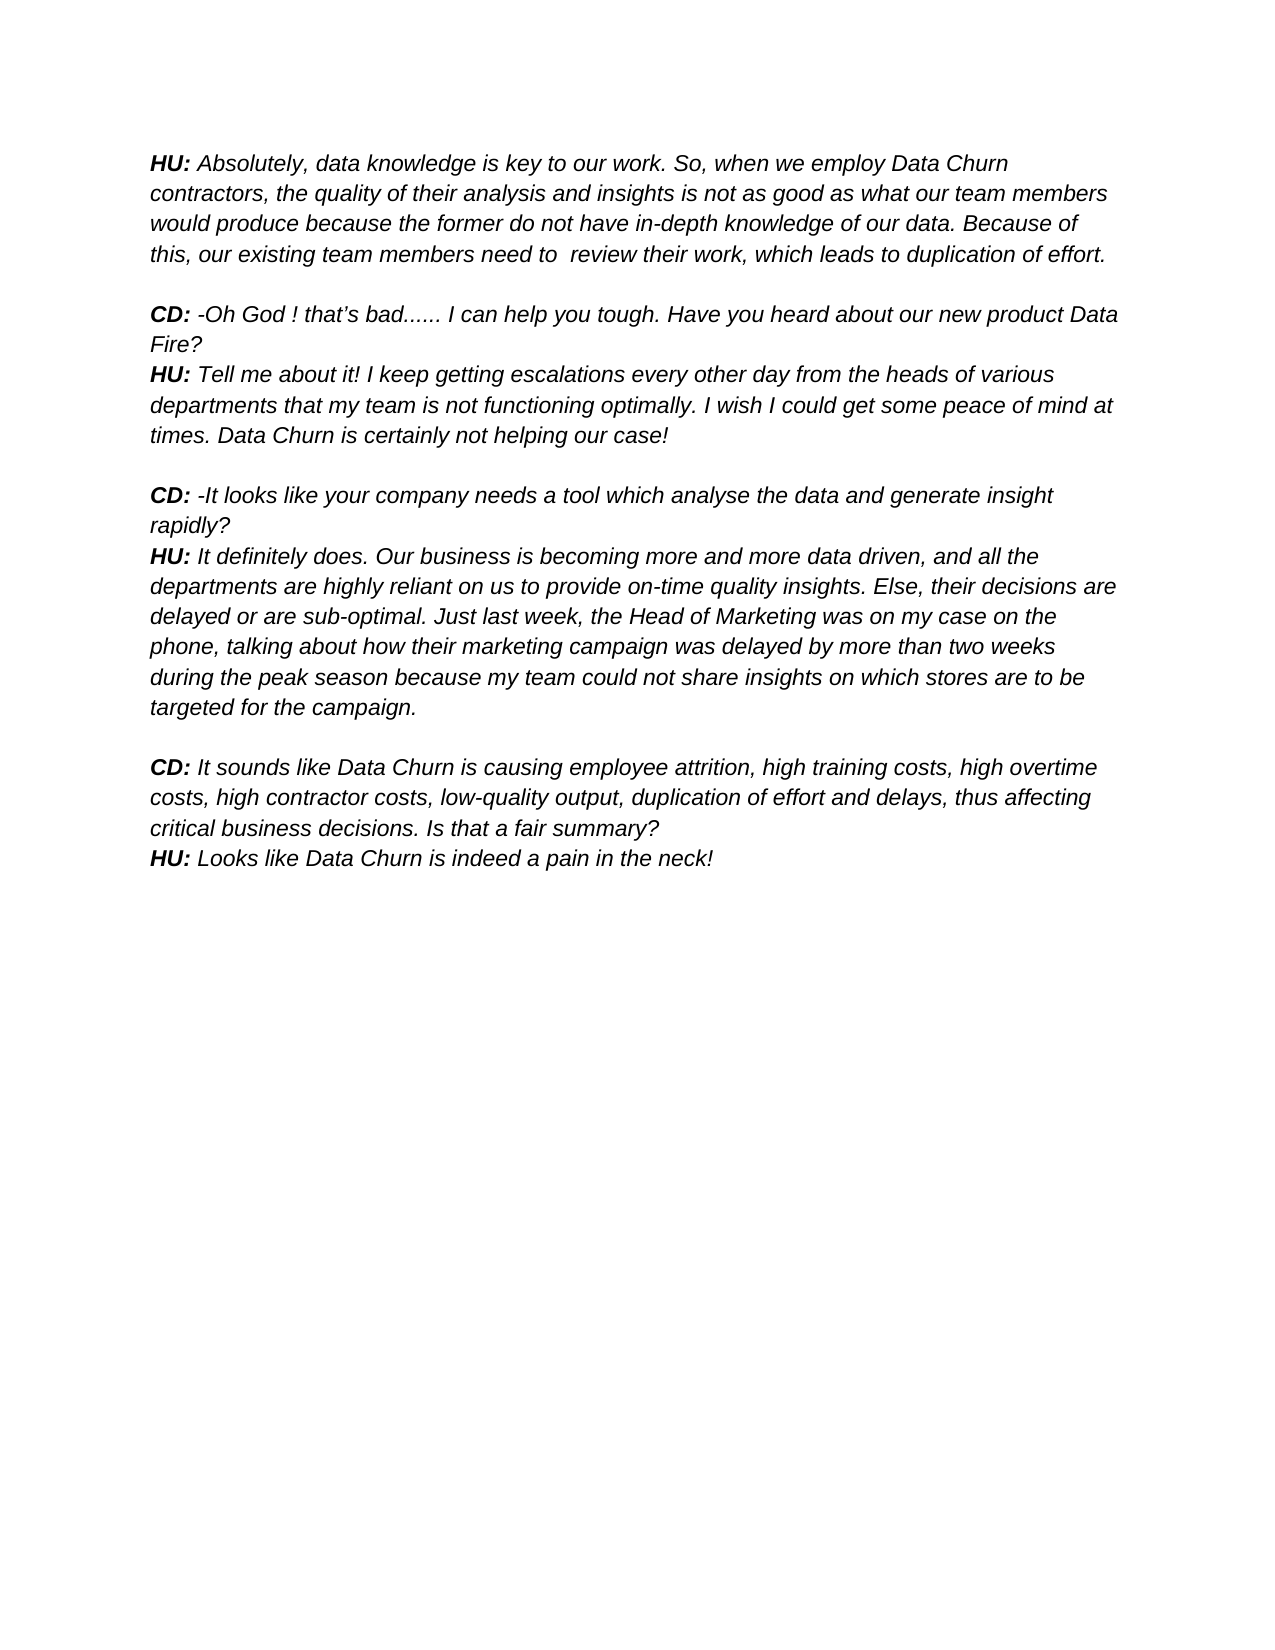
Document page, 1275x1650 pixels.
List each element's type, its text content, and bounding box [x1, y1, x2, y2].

text HU: It definitely does. Our business is becoming more and more data driven, and all the departments are highly reliant on us to provide on-time quality insights. Else, their decisions are delayed or are sub-optimal. Just last week, the Head of Marketing was on my case on the phone, talking about how their marketing campaign was delayed by more than two weeks during the peak season because my team could not share insights on which stores are to be targeted for the campaign. [150, 543, 1125, 720]
text CD: It sounds like Data Churn is causing employee attrition, high training costs, high overtime costs, high contractor costs, low-quality output, duplication of effort and delays, thus affecting critical business decisions. Is that a fair summary? [150, 754, 1125, 841]
text HU: Absolutely, data knowledge is key to our work. So, when we employ Data Churn contractors, the quality of their analysis and insights is not as good as what our team members would produce because the former do not have in-depth knowledge of our data. Because of this, our existing team members need to review their work, which leads to duplication of effort. [150, 150, 1125, 267]
text HU: Looks like Data Churn is indeed a pain in the neck! [150, 845, 1125, 871]
text CD: -It looks like your company needs a tool which analyse the data and generate insight rapidly? [150, 482, 1125, 539]
text HU: Tell me about it! I keep getting escalations every other day from the heads of various departments that my team is not functioning optimally. I wish I could get some peace of mind at times. Data Churn is certainly not helping our case! [150, 361, 1125, 448]
text CD: -Oh God ! that’s bad...... I can help you tough. Have you heard about our new product Data Fire? [150, 301, 1125, 358]
